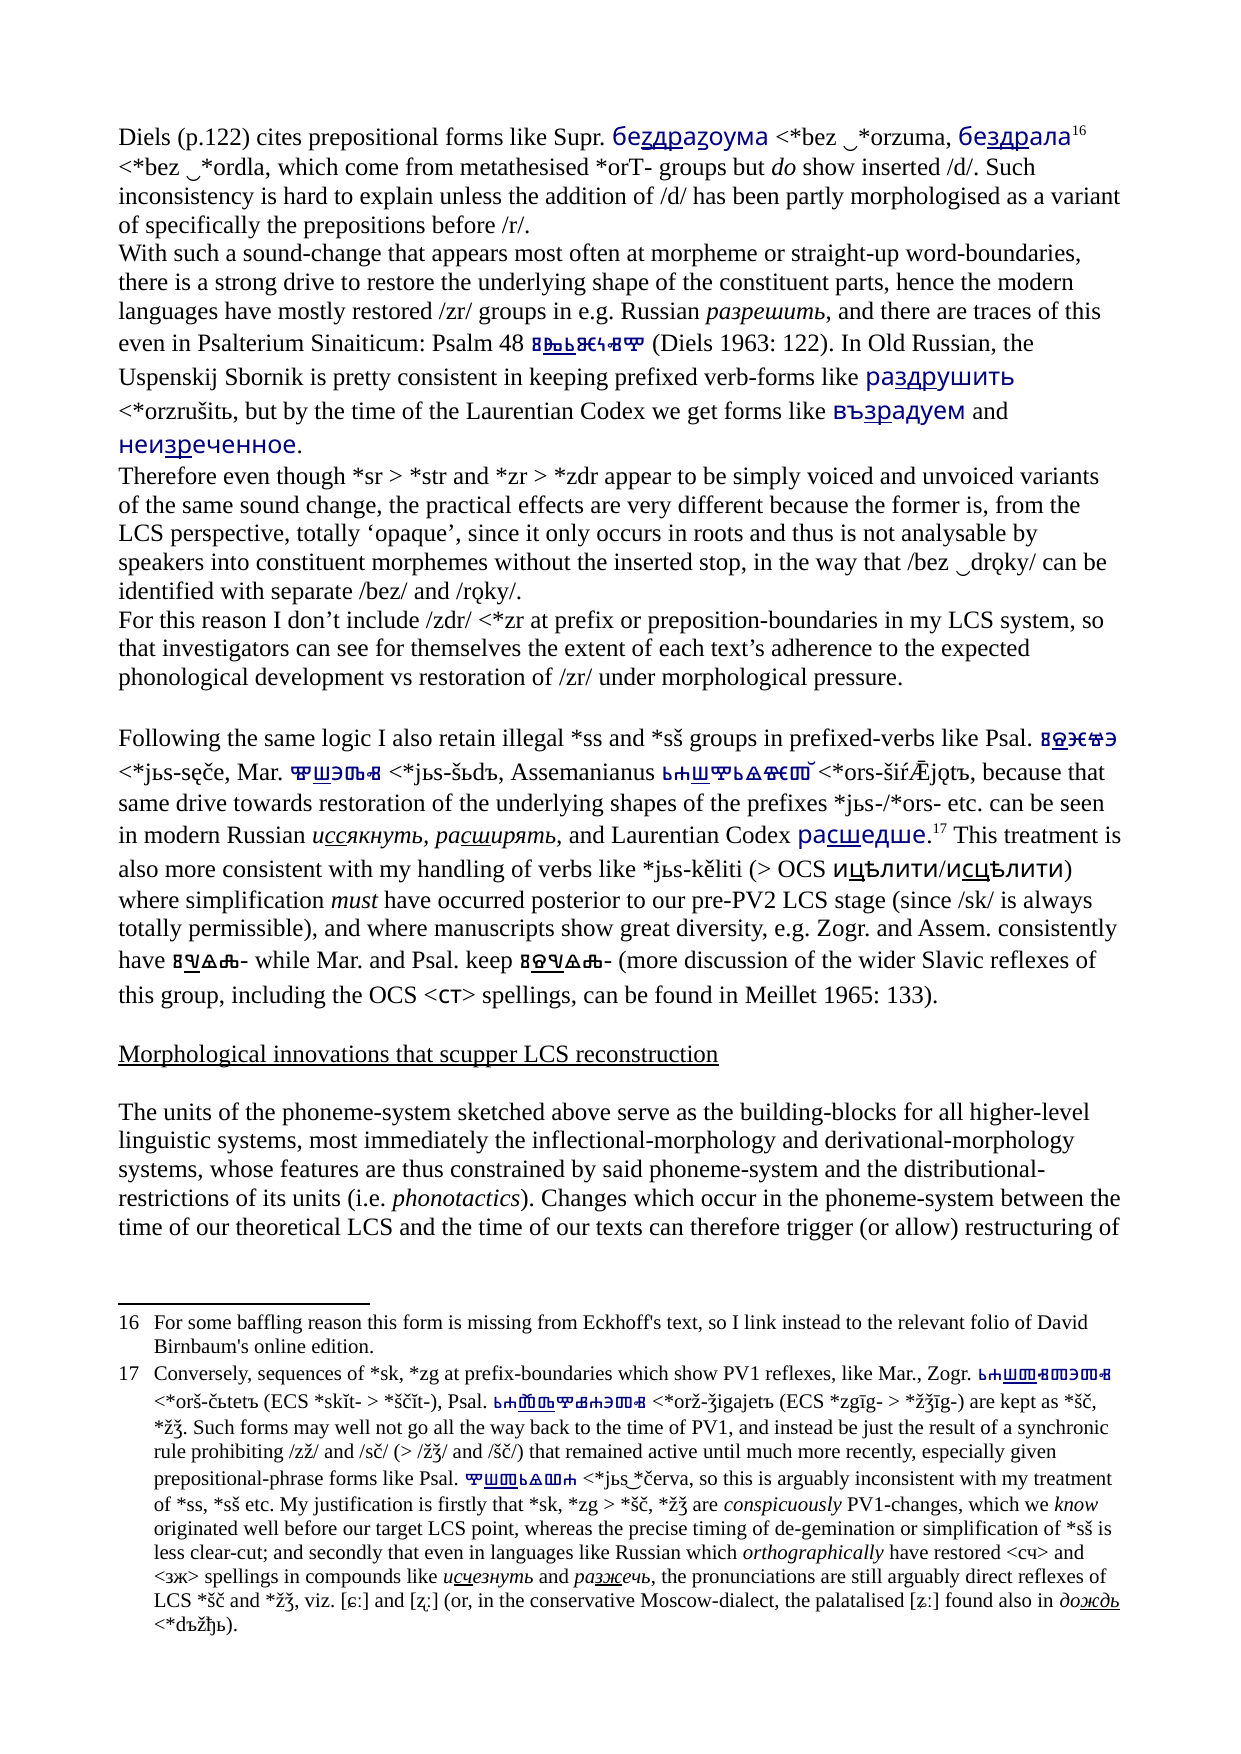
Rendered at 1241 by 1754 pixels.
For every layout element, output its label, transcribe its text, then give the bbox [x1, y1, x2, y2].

text For this reason I don’t include /zdr/ <*zr at prefix or preposition-boundaries in my LCS system, so that investigators can see for themselves the extent of each text’s adherence to the expected phonological development vs restoration of /zr/ under morphological pressure. [118, 605, 1122, 691]
text Conversely, sequences of *sk, *zg at prefix-boundaries which show PV1 reflexes, like Mar., Zogr. ⱃⰰⱎⱅⱐⱅⰵⱅⱏ <*orš-čьtetъ (ECS *skĭt‑ > *ščĭt‑), Psal. ⱃⰰⰶⰴⰹⰷⰰⰵⱅⱏ <*orž‑ǯigajetъ (ECS *zgīg‑ > *žǯīg‑) are kept as *šč, *žǯ. Such forms may well not go all the way back to the time of PV1, and instead be just the result of a synchronic rule prohibiting /zž/ and /sč/ (> /žǯ/ and /šč/) that remained active until much more recently, especially given prepositional-phrase forms like Psal. ⰹⱎⱅⱃⱑⰲⰰ <*jьs ‿*červa, so this is arguably inconsistent with my treatment of *ss, *sš etc. My justification is firstly that *sk, *zg > *šč, *žǯ are conspicuously PV1-changes, which we know originated well before our target LCS point, whereas the precise timing of de-gemination or simplification of *sš is less clear-cut; and secondly that even in languages like Russian which orthographically have restored <сч> and <зж> spellings in compounds like исчезнуть and разжечь, the pronunciations are still arguably direct reflexes of LCS *šč and *žǯ, viz. [ɕː] and [ʐː] (or, in the conservative Moscow-dialect, the palatalised [ʑː] found also in дождь <*dъžђь). [118, 1358, 1122, 1636]
text With such a sound-change that appears most often at morpheme or straight-up word-boundaries, there is a strong drive to restore the underlying shape of the constituent parts, hence the modern languages have mostly restored /zr/ groups in e.g. Russian разрешить, and there are traces of this even in Psalterium Sinaiticum: Psalm 48 ⰻⰸⱃⱘⰽⱏⰹ (Diels 1963: 122). In Old Russian, the Uspenskij Sbornik is pretty consistent in keeping prefixed verb-forms like раздрушить <*orzrušitь, but by the time of the Laurentian Codex we get forms like възрадуем and неизреченное. [118, 238, 1122, 461]
text The units of the phoneme-system sketched above serve as the building-blocks for all higher-level linguistic systems, most immediately the inflectional-morphology and derivational-morphology systems, whose features are thus constrained by said phoneme-system and the distributional-restrictions of its units (i.e. phonotactics). Changes which occur in the phoneme-system between the time of our theoretical LCS and the time of our texts can therefore trigger (or allow) restructuring of [118, 1097, 1122, 1240]
text Diels (p.122) cites prepositional forms like Supr. беꙁдраꙁоума <*bez ‿*orzuma, бездрала <*bez ‿*ordla, which come from metathesised *orT‑ groups but do show inserted /d/. Such inconsistency is hard to explain unless the addition of /d/ has been partly morphologised as a variant of specifically the prepositions before /r/. [118, 118, 1122, 238]
text Following the same logic I also retain illegal *ss and *sš groups in prefixed-verbs like Psal. ⰻⱄⱗⱍⰵ <*jьs‑sęče, Mar. ⰺⱎⰵⰴⱏ <*jьs‑šьdъ, Assemanianus ⱃⰰⱎⰹⱃⱑⱙⱅ̆ <*ors‑šiŕǢjǫtъ, because that same drive towards restoration of the underlying shapes of the prefixes *jьs‑/*ors‑ etc. can be seen in modern Russian иссякнуть, расширять, and Laurentian Codex расшедше. This treatment is also more consistent with my handling of verbs like *jьs‑kěliti (> OCS ицѣлити/исцѣлити) where simplification must have occurred posterior to our pre-PV2 LCS stage (since /sk/ is always totally permissible), and where manuscripts show great diversity, e.g. Zogr. and Assem. consistently have ⰻⱌⱑⰾ‑ while Mar. and Psal. keep ⰻⱄⱌⱑⰾ‑ (more discussion of the wider Slavic reflexes of this group, including the OCS <ст> spellings, can be found in Meillet 1965: 133). [118, 720, 1122, 1010]
text Therefore even though *sr > *str and *zr > *zdr appear to be simply voiced and unvoiced variants of the same sound change, the practical effects are very different because the former is, from the LCS perspective, totally ‘opaque’, since it only occurs in roots and thus is not analysable by speakers into constituent morphemes without the inserted stop, in the way that /bez ‿drǫky/ can be identified with separate /bez/ and /rǫky/. [118, 461, 1122, 605]
text Morphological innovations that scupper LCS reconstruction [118, 1039, 1122, 1068]
text For some baffling reason this form is missing from Eckhoff's text, so I link instead to the relevant folio of David Birnbaum's online edition. [118, 1310, 1122, 1358]
